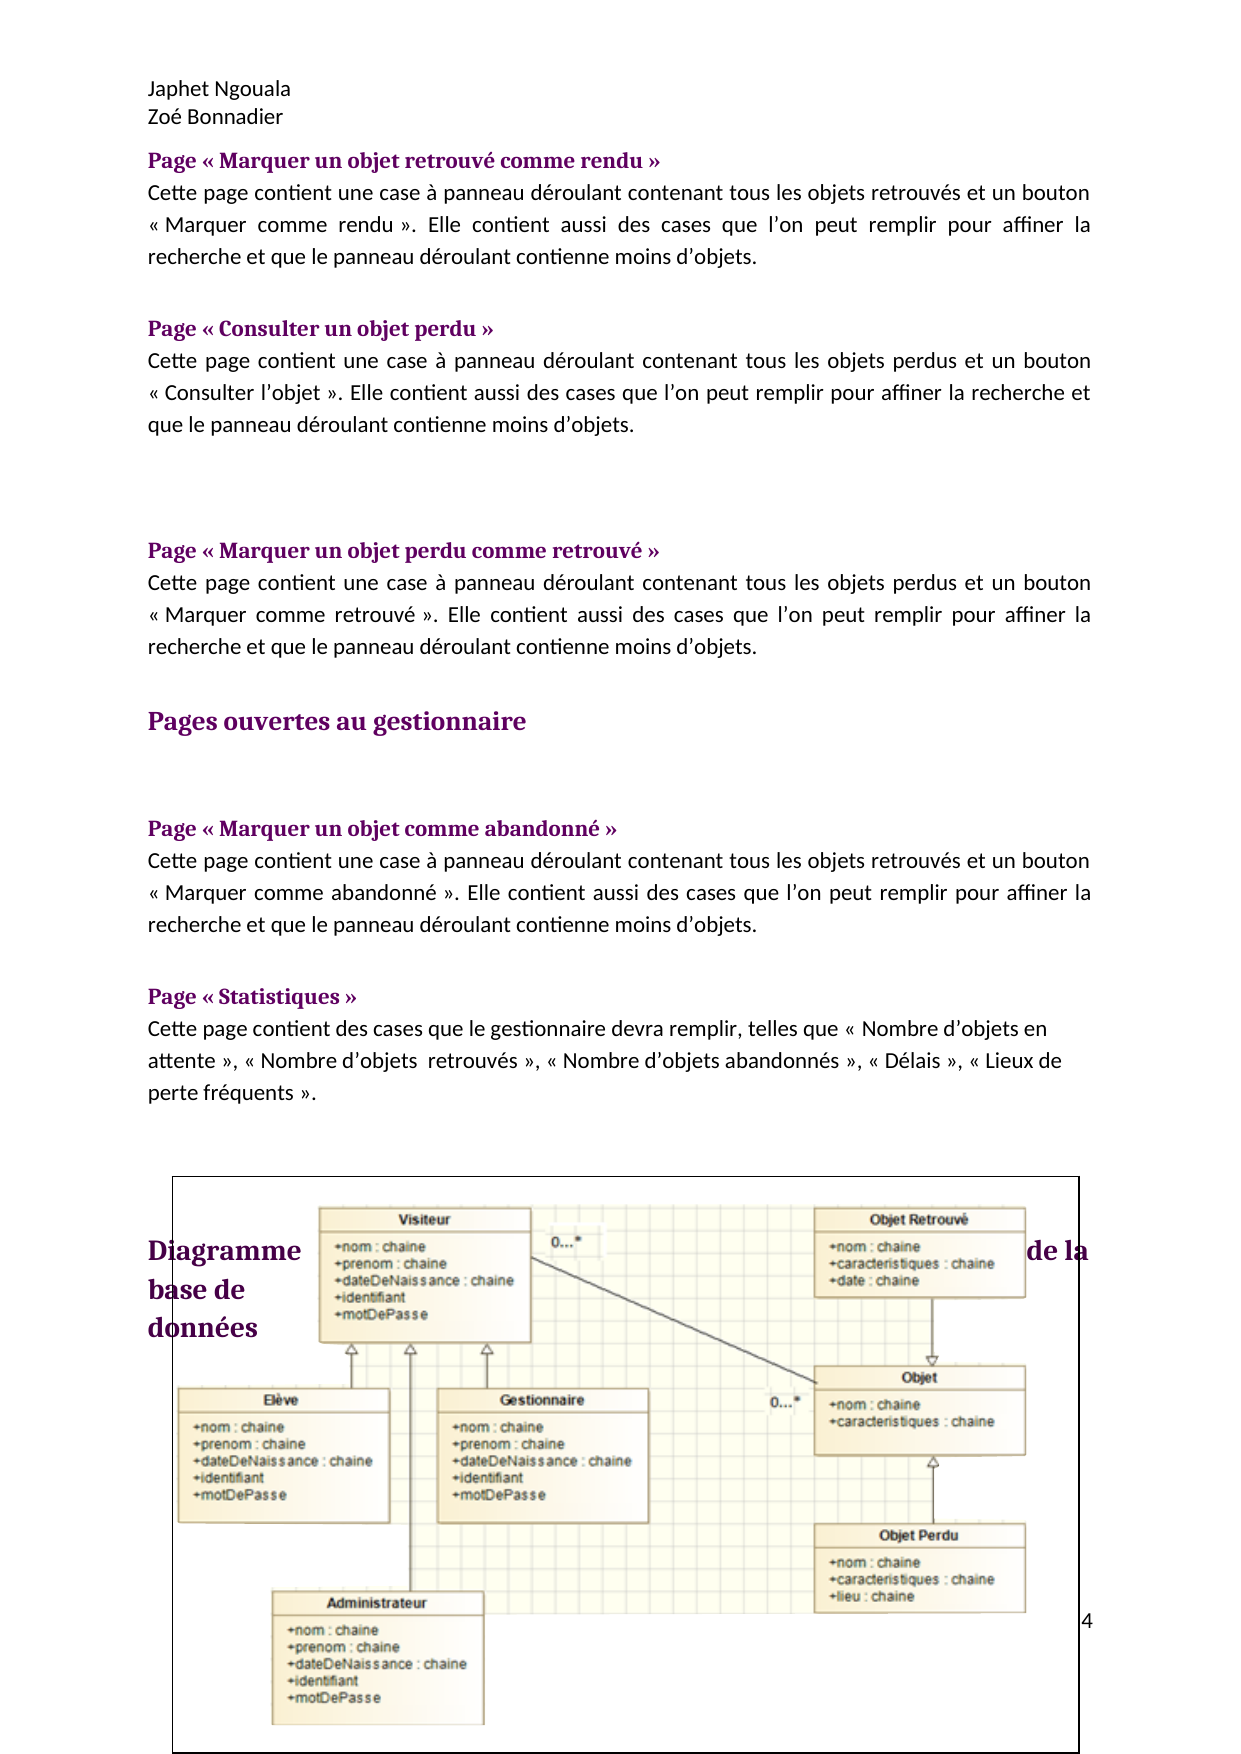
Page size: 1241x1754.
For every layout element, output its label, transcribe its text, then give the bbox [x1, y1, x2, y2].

subtitle Page « Marquer un objet perdu comme retrouvé » [148, 537, 1093, 564]
subtitle Diagramme de la base de données [173, 1234, 326, 1345]
subtitle Page « Marquer un objet retrouvé comme rendu » [148, 148, 1093, 174]
text Cette page contient une case à panneau déroulant contenant tous les objets perdus et un bouton « Consulter l’objet ». Elle contient aussi des cases que l’on peut remplir pour affiner la recherche et que le panneau déroulant contienne moins d’objets. [148, 346, 1093, 439]
subtitle Diagramme de la base de données [1080, 1234, 1093, 1345]
subtitle Pages ouvertes au gestionnaire [148, 706, 1093, 737]
text Cette page contient une case à panneau déroulant contenant tous les objets retrouvés et un bouton « Marquer comme rendu ». Elle contient aussi des cases que l’on peut remplir pour affiner la recherche et que le panneau déroulant contienne moins d’objets. [148, 178, 1093, 270]
text Cette page contient une case à panneau déroulant contenant tous les objets perdus et un bouton « Marquer comme retrouvé ». Elle contient aussi des cases que l’on peut remplir pour affiner la recherche et que le panneau déroulant contienne moins d’objets. [148, 568, 1093, 660]
subtitle Page « Consulter un objet perdu » [148, 316, 1093, 342]
subtitle Diagramme de la base de données [148, 1234, 172, 1345]
text Cette page contient des cases que le gestionnaire devra remplir, telles que « Nombre d’objets en attente », « Nombre d’objets retrouvés », « Nombre d’objets abandonnés », « Délais », « Lieux de perte fréquents ». [148, 1014, 1093, 1107]
subtitle Page « Statistiques » [148, 984, 1093, 1010]
text Cette page contient une case à panneau déroulant contenant tous les objets retrouvés et un bouton « Marquer comme abandonné ». Elle contient aussi des cases que l’on peut remplir pour affiner la recherche et que le panneau déroulant contienne moins d’objets. [148, 846, 1093, 938]
subtitle Page « Marquer un objet comme abandonné » [148, 816, 1093, 842]
subtitle Diagramme de la base de données [935, 1234, 1078, 1345]
